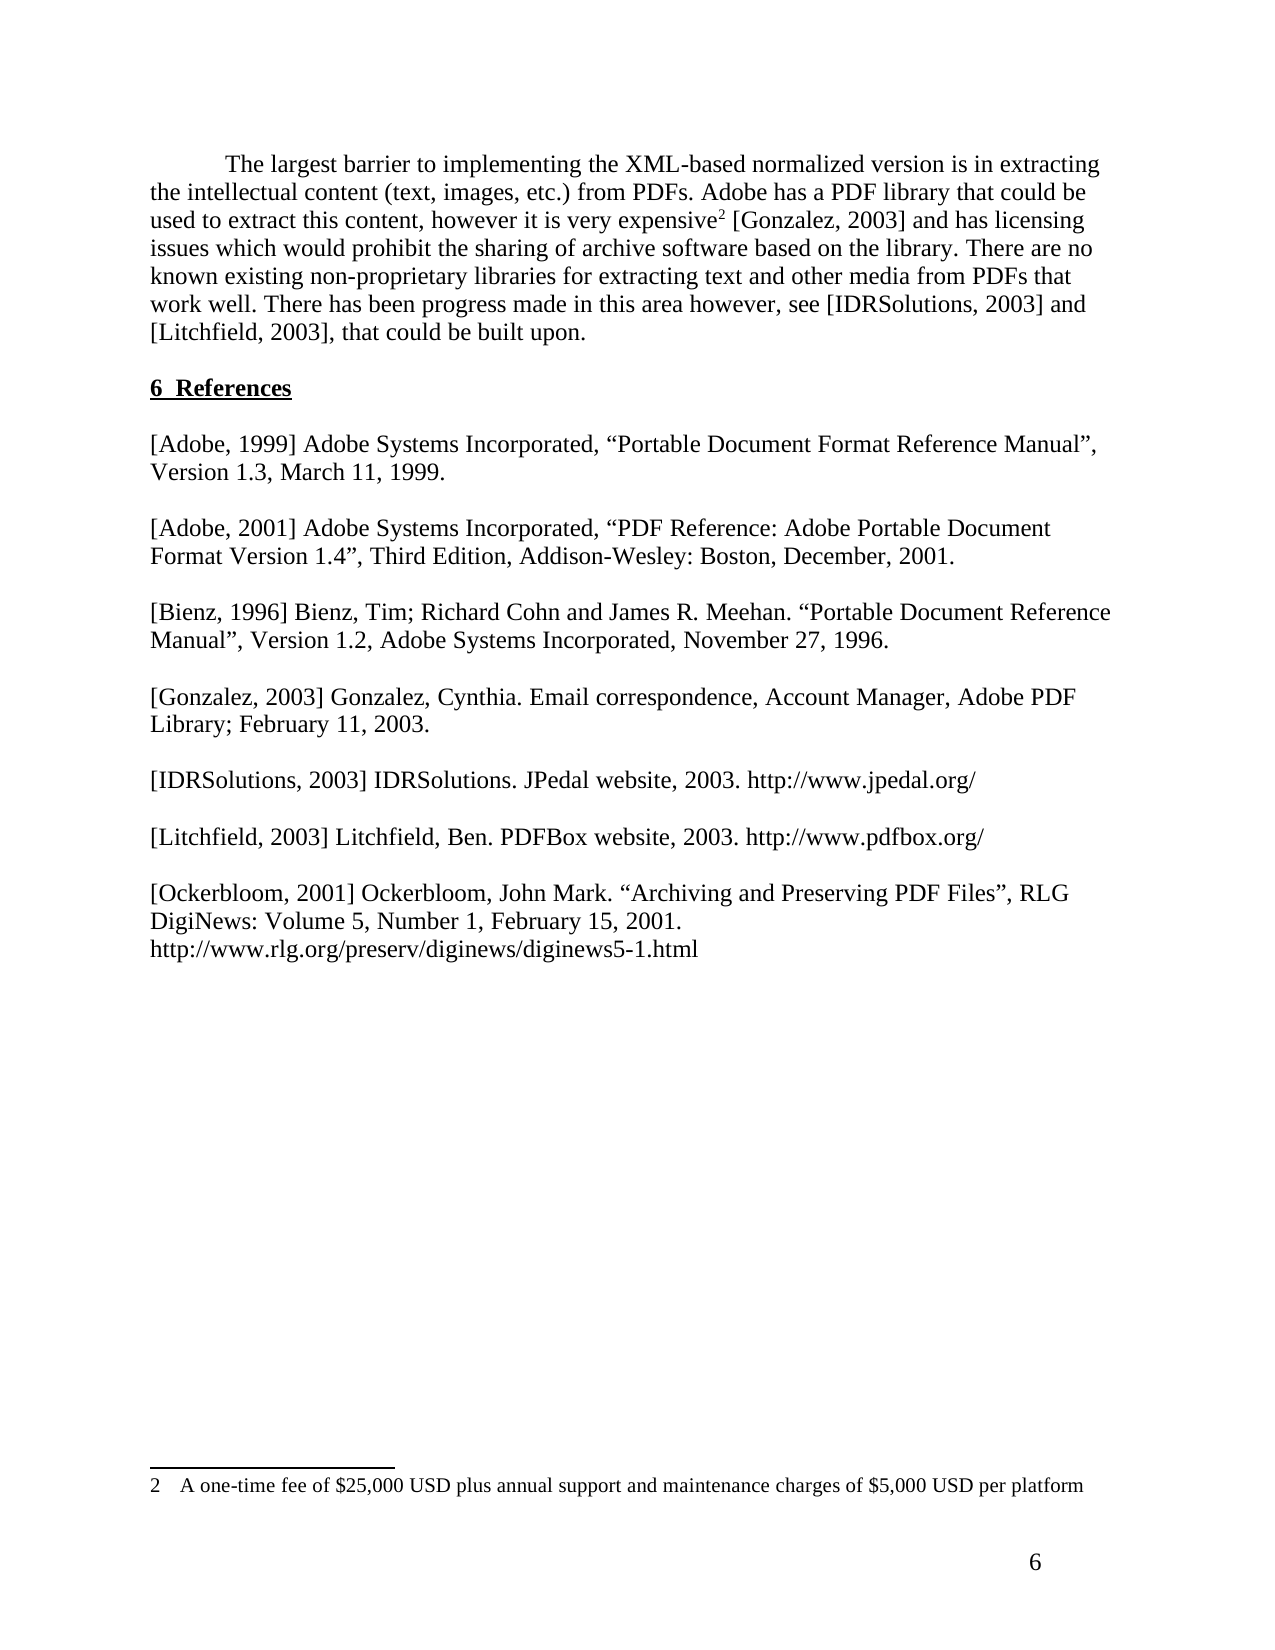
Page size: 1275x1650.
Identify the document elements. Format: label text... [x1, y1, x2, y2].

text 6 References [150, 374, 1125, 402]
text http://www.rlg.org/preserv/diginews/diginews5-1.html [150, 934, 1125, 963]
text [Gonzalez, 2003] Gonzalez, Cynthia. Email correspondence, Account Manager, Adobe PDF Library; February 11, 2003. [150, 682, 1125, 738]
text A one-time fee of $25,000 USD plus annual support and maintenance charges of $5,000 USD per platform [150, 1474, 1125, 1497]
text [Adobe, 1999] Adobe Systems Incorporated, “Portable Document Format Reference Manual”, Version 1.3, March 11, 1999. [150, 430, 1125, 486]
text [Adobe, 2001] Adobe Systems Incorporated, “PDF Reference: Adobe Portable Document Format Version 1.4”, Third Edition, Addison-Wesley: Boston, December, 2001. [150, 514, 1125, 570]
text The largest barrier to implementing the XML-based normalized version is in extracting the intellectual content (text, images, etc.) from PDFs. Adobe has a PDF library that could be used to extract this content, however it is very expensive [Gonzalez, 2003] and has licensing issues which would prohibit the sharing of archive software based on the library. There are no known existing non-proprietary libraries for extracting text and other media from PDFs that work well. There has been progress made in this area however, see [IDRSolutions, 2003] and [Litchfield, 2003], that could be built upon. [150, 150, 1125, 346]
text [Litchfield, 2003] Litchfield, Ben. PDFBox website, 2003. http://www.pdfbox.org/ [150, 822, 1125, 851]
text [IDRSolutions, 2003] IDRSolutions. JPedal website, 2003. http://www.jpedal.org/ [150, 766, 1125, 794]
text [Bienz, 1996] Bienz, Tim; Richard Cohn and James R. Meehan. “Portable Document Reference Manual”, Version 1.2, Adobe Systems Incorporated, November 27, 1996. [150, 598, 1125, 654]
text [Ockerbloom, 2001] Ockerbloom, John Mark. “Archiving and Preserving PDF Files”, RLG DigiNews: Volume 5, Number 1, February 15, 2001. [150, 878, 1125, 934]
